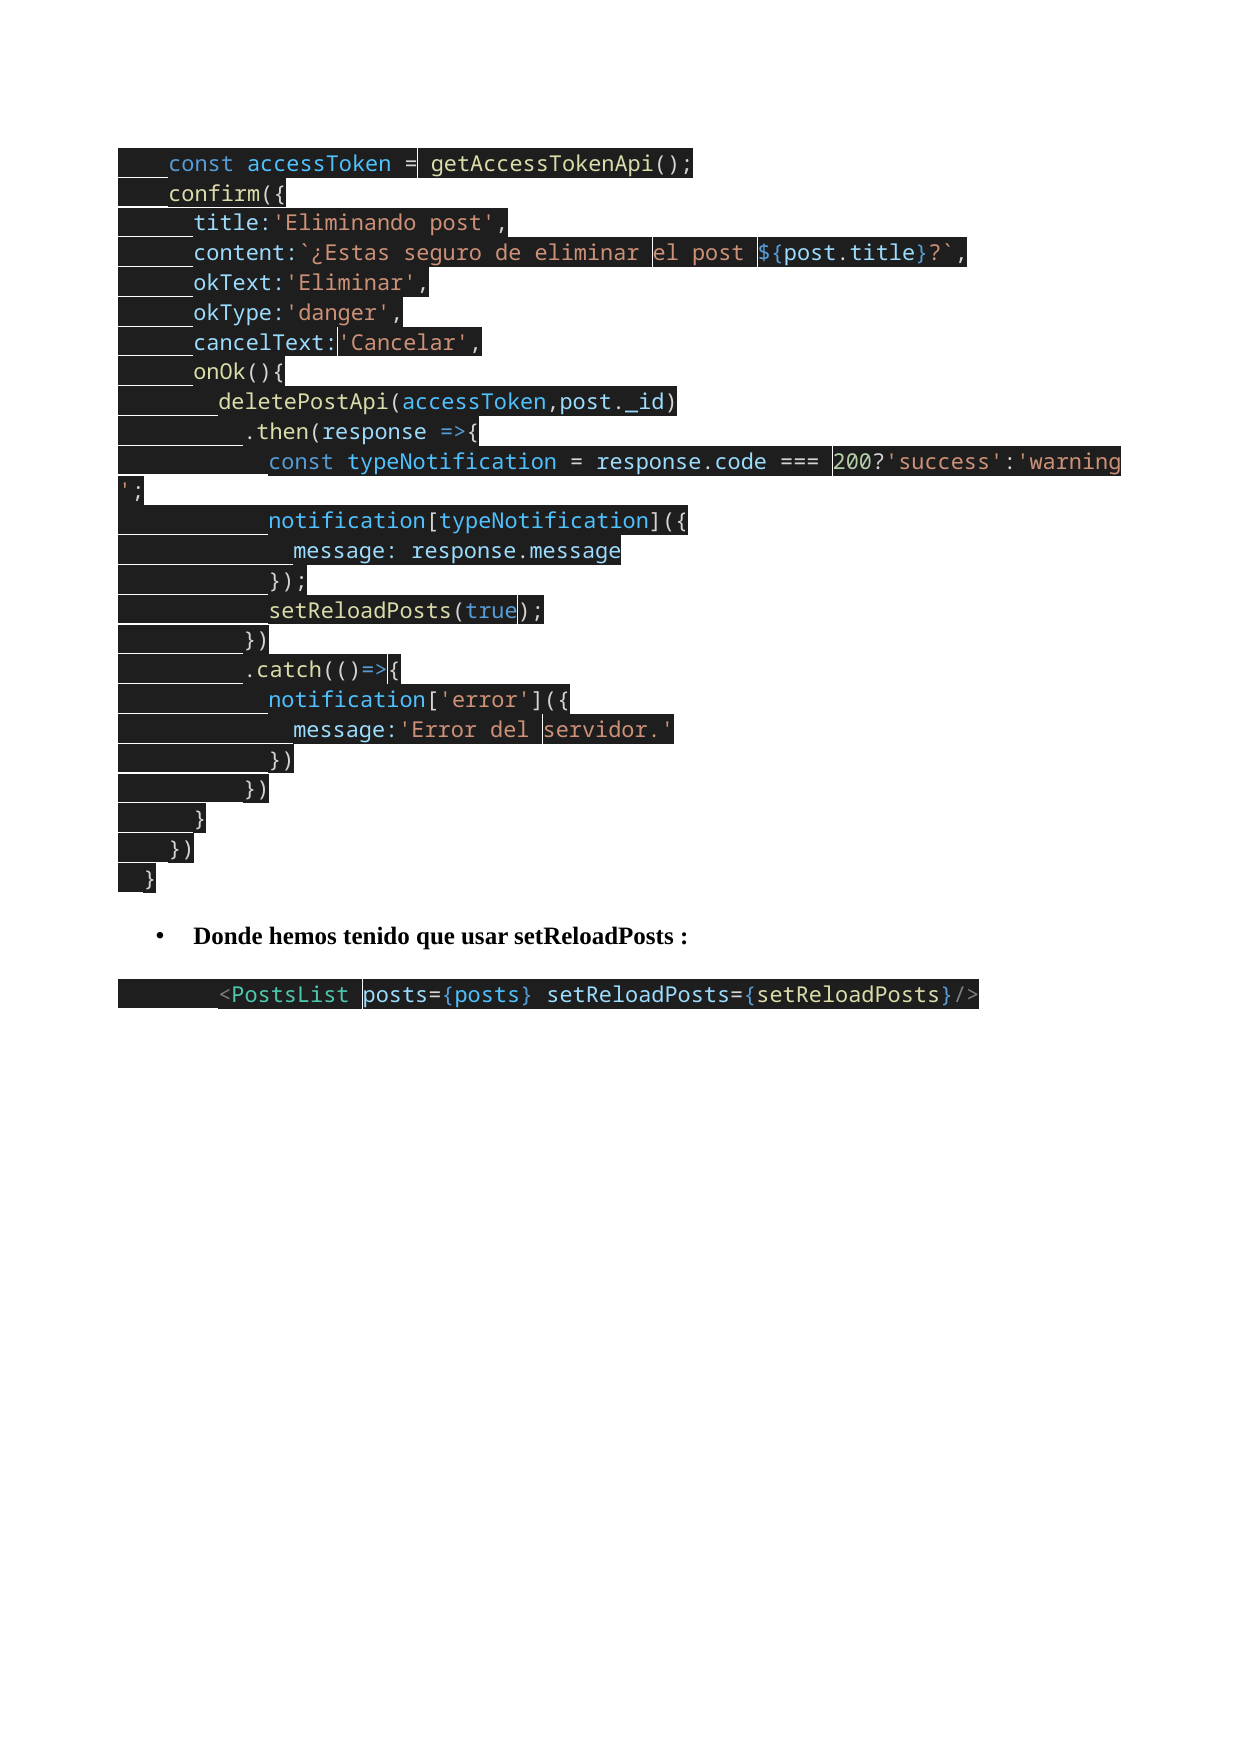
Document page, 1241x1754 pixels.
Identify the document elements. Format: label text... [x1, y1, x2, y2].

text }); [118, 565, 1122, 595]
text message:'Error del servidor.' [118, 714, 1122, 744]
text notification[typeNotification]({ [118, 505, 1122, 535]
text } [118, 863, 1122, 893]
text .catch(()=>{ [118, 654, 1122, 684]
list Donde hemos tenido que usar setReloadPosts : [156, 921, 1122, 950]
text onOk(){ [118, 356, 1122, 386]
text setReloadPosts(true); [118, 595, 1122, 624]
text const typeNotification = response.code === 200?'success':'warning'; [118, 446, 1122, 505]
text confirm({ [118, 178, 1122, 207]
text message: response.message [118, 535, 1122, 565]
text okText:'Eliminar', [118, 267, 1122, 297]
text }) [118, 833, 1122, 863]
text } [118, 803, 1122, 833]
text content:`¿Estas seguro de eliminar el post ${post.title}?`, [118, 237, 1122, 267]
text .then(response =>{ [118, 416, 1122, 446]
text }) [118, 773, 1122, 803]
text title:'Eliminando post', [118, 207, 1122, 237]
text }) [118, 744, 1122, 773]
text }) [118, 624, 1122, 654]
text notification['error']({ [118, 684, 1122, 714]
text <PostsList posts={posts} setReloadPosts={setReloadPosts}/> [118, 979, 1122, 1009]
text const accessToken = getAccessTokenApi(); [118, 148, 1122, 178]
text okType:'danger', [118, 297, 1122, 327]
text cancelText:'Cancelar', [118, 327, 1122, 356]
text deletePostApi(accessToken,post._id) [118, 386, 1122, 416]
